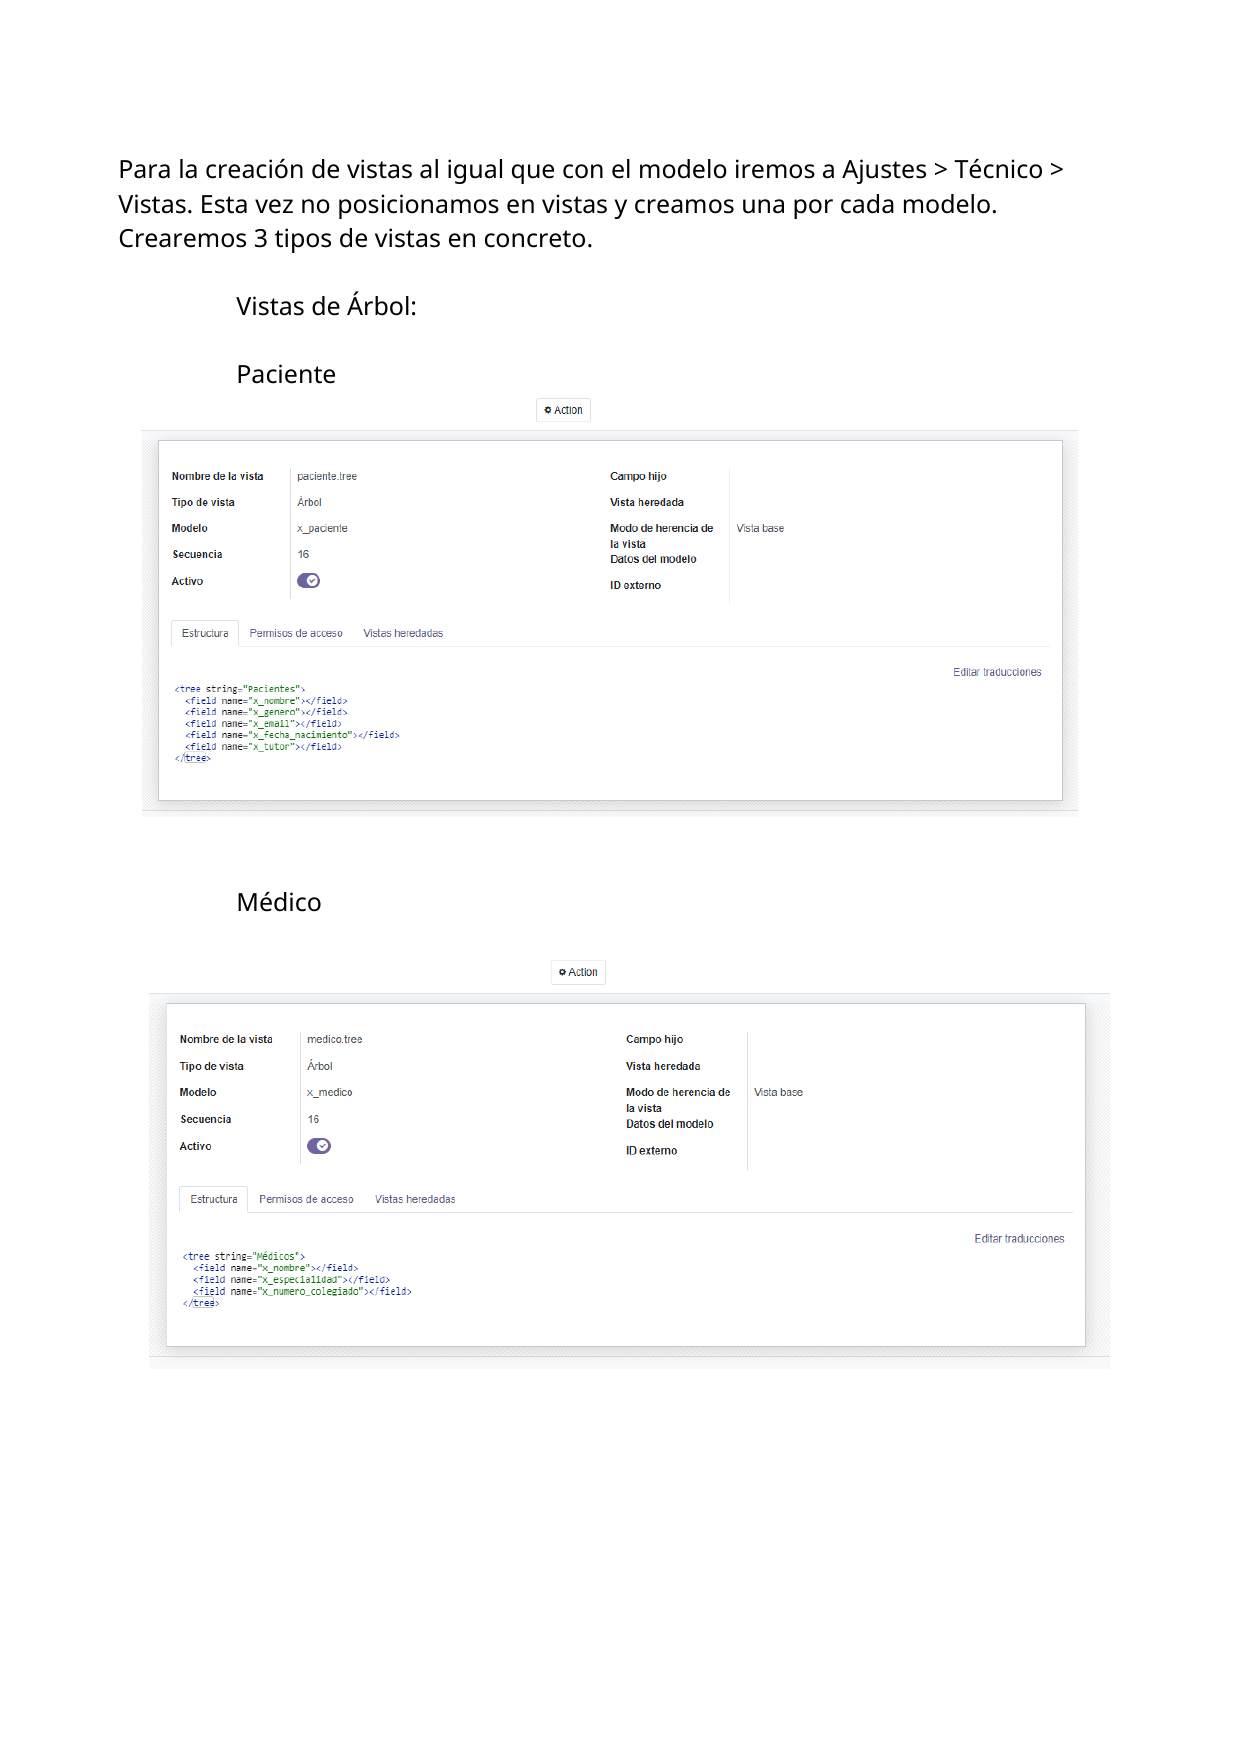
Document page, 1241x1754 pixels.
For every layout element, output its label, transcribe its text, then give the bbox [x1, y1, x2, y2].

text Para la creación de vistas al igual que con el modelo iremos a Ajustes > Técnico > Vistas. Esta vez no posicionamos en vistas y creamos una por cada modelo. Crearemos 3 tipos de vistas en concreto. [118, 152, 1122, 254]
text Médico [118, 884, 1122, 918]
text Vistas de Árbol: [118, 288, 1122, 322]
picture [141, 394, 1079, 817]
picture [148, 950, 1110, 1369]
text Paciente [118, 357, 1122, 391]
